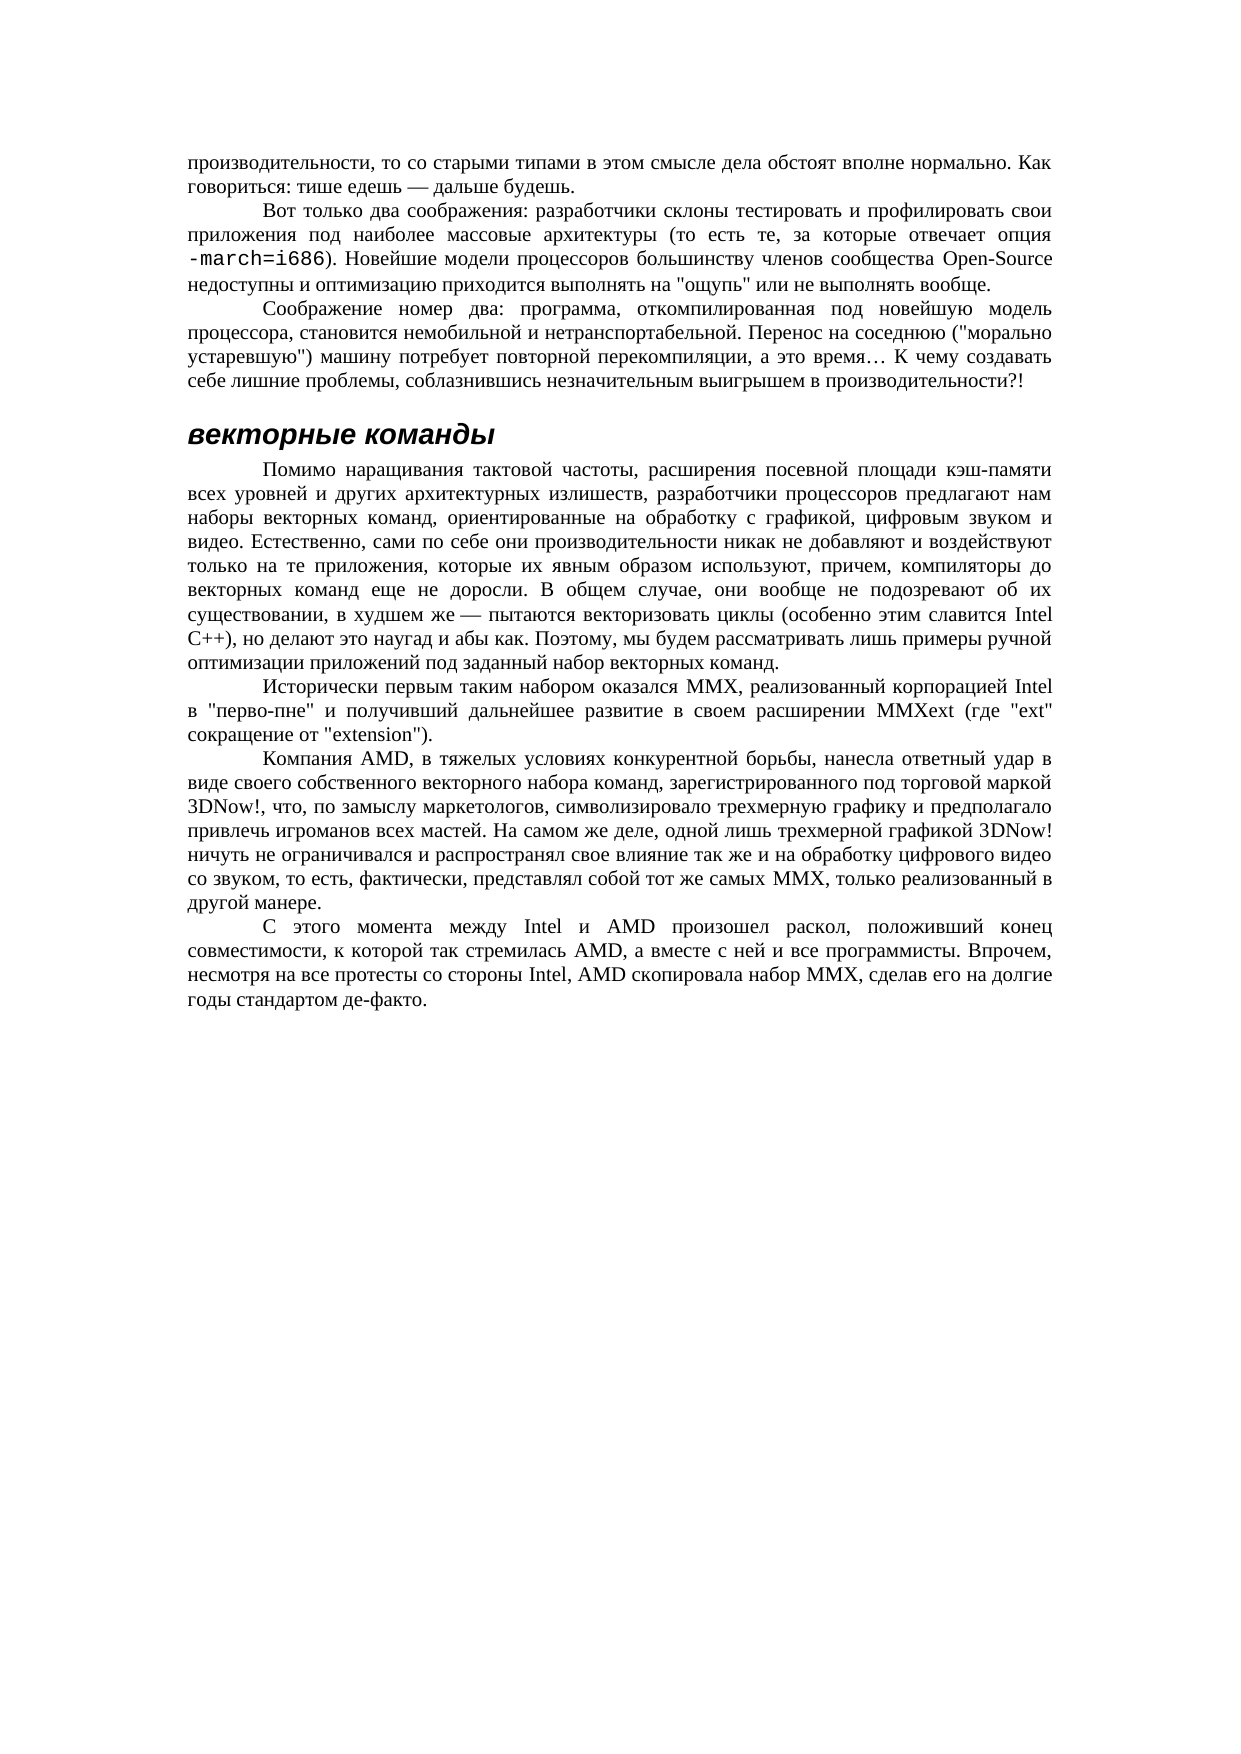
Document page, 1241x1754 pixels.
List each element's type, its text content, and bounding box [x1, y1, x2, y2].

text С этого момента между Intel и AMD произошел раскол, положивший конец совместимости, к которой так стремилась AMD, а вместе с ней и все программисты. Впрочем, несмотря на все протесты со стороны Intel, AMD скопировала набор MMX, сделав его на долгие годы стандартом де-факто. [187, 914, 1053, 1011]
text Вот только два соображения: разработчики склоны тестировать и профилировать свои приложения под наиболее массовые архитектуры (то есть те, за которые отвечает опция ‑march=i686). Новейшие модели процессоров большинству членов сообщества Open-Source недоступны и оптимизацию приходится выполнять на "ощупь" или не выполнять вообще. [187, 198, 1053, 296]
text Компания AMD, в тяжелых условиях конкурентной борьбы, нанесла ответный удар в виде своего собственного векторного набора команд, зарегистрированного под торговой маркой 3DNow!, что, по замыслу маркетологов, символизировало трехмерную графику и предполагало привлечь игроманов всех мастей. На самом же деле, одной лишь трехмерной графикой 3DNow! ничуть не ограничивался и распространял свое влияние так же и на обработку цифрового видео со звуком, то есть, фактически, представлял собой тот же самых MMX, только реализованный в другой манере. [187, 746, 1053, 914]
text производительности, то со старыми типами в этом смысле дела обстоят вполне нормально. Как говориться: тише едешь — дальше будешь. [187, 150, 1053, 198]
text Помимо наращивания тактовой частоты, расширения посевной площади кэш-памяти всех уровней и других архитектурных излишеств, разработчики процессоров предлагают нам наборы векторных команд, ориентированные на обработку с графикой, цифровым звуком и видео. Естественно, сами по себе они производительности никак не добавляют и воздействуют только на те приложения, которые их явным образом используют, причем, компиляторы до векторных команд еще не доросли. В общем случае, они вообще не подозревают об их существовании, в худшем же — пытаются векторизовать циклы (особенно этим славится Intel C++), но делают это наугад и абы как. Поэтому, мы будем рассматривать лишь примеры ручной оптимизации приложений под заданный набор векторных команд. [187, 457, 1053, 674]
text Исторически первым таким набором оказался MMX, реализованный корпорацией Intel в "перво-пне" и получивший дальнейшее развитие в своем расширении MMXext (где "ext" сокращение от "extension"). [187, 674, 1053, 746]
text Соображение номер два: программа, откомпилированная под новейшую модель процессора, становится немобильной и нетранспортабельной. Перенос на соседнюю ("морально устаревшую") машину потребует повторной перекомпиляции, а это время… К чему создавать себе лишние проблемы, соблазнившись незначительным выигрышем в производительности?! [187, 296, 1053, 392]
subtitle векторные команды [187, 417, 1053, 451]
